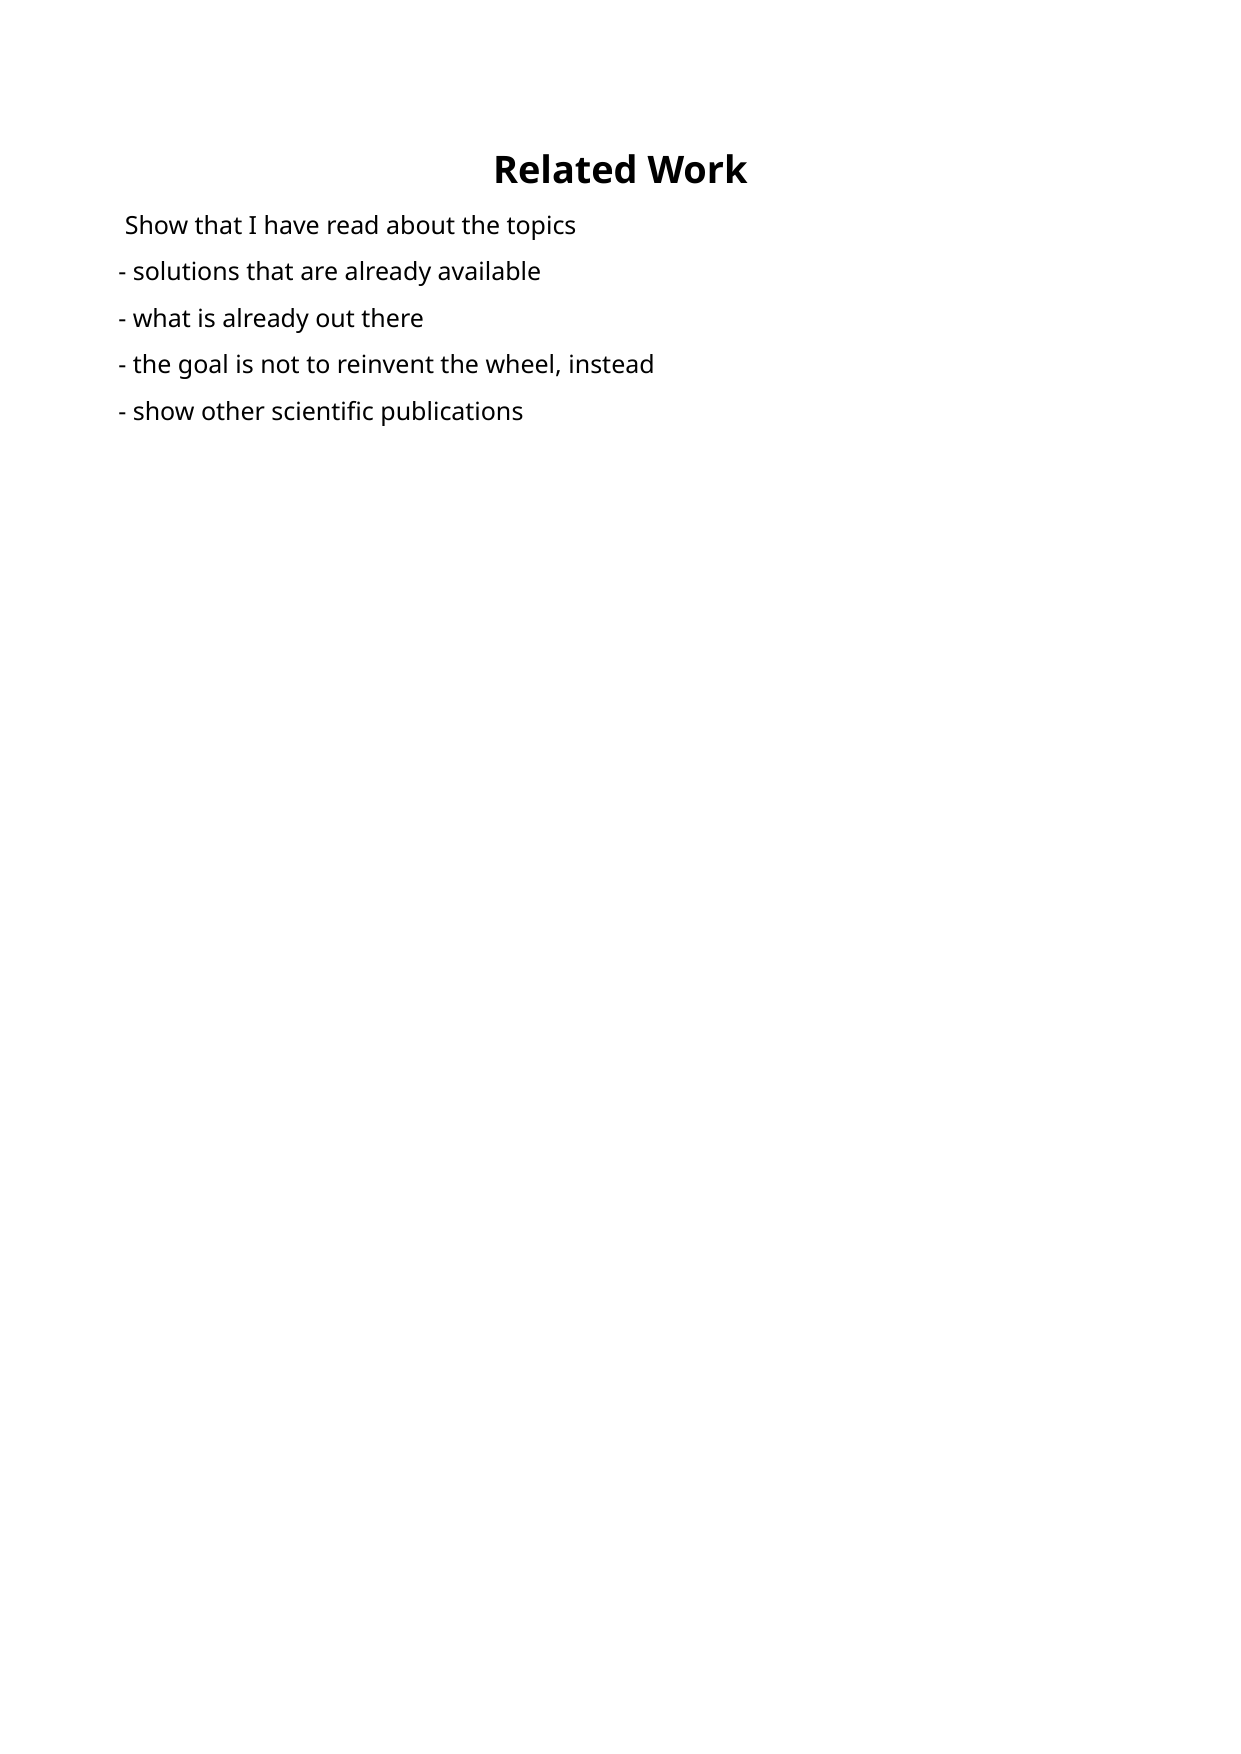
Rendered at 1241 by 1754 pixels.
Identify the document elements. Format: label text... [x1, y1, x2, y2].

text - what is already out there [118, 300, 1122, 334]
text - show other scientific publications [118, 393, 1122, 428]
text - the goal is not to reinvent the wheel, instead [118, 347, 1122, 381]
text Show that I have read about the topics [118, 207, 1122, 241]
text - solutions that are already available [118, 254, 1122, 288]
subtitle Related Work [118, 143, 1122, 195]
